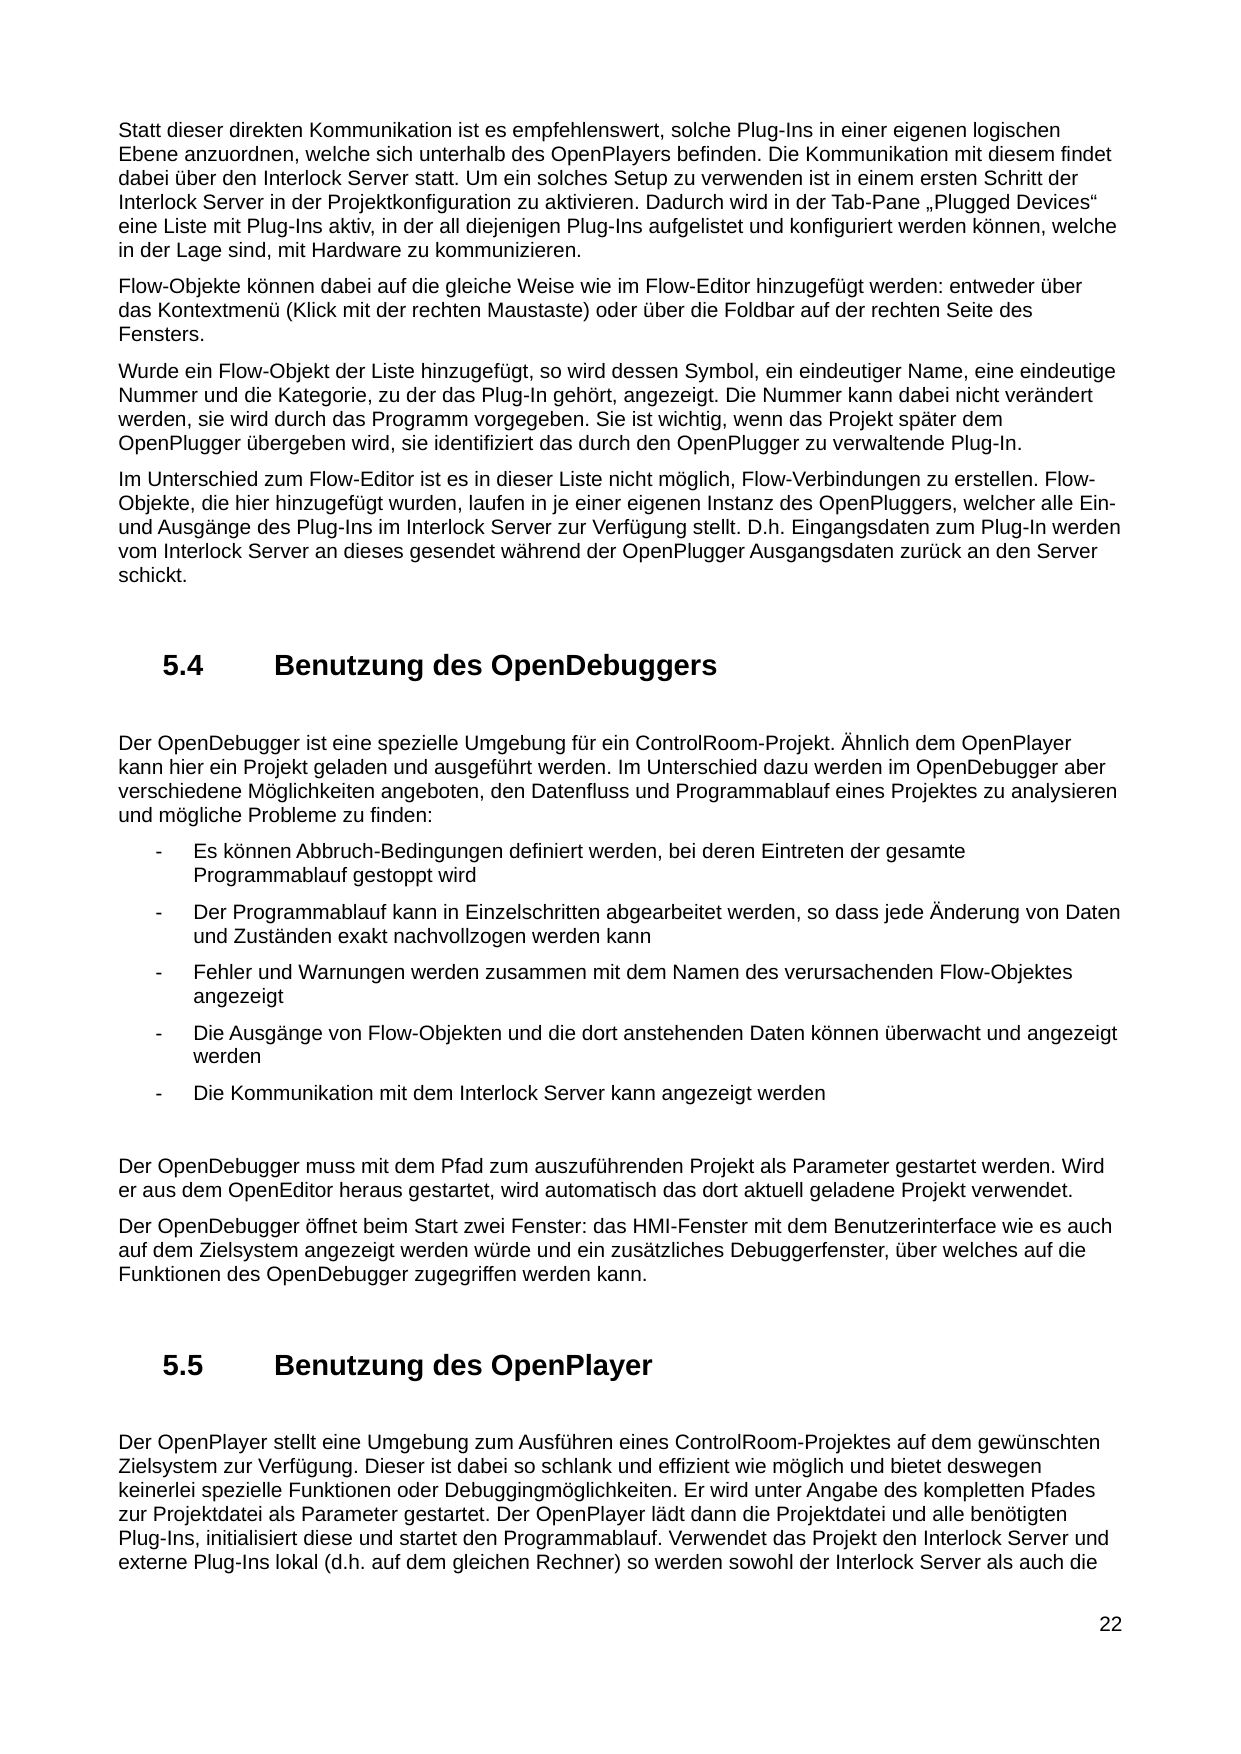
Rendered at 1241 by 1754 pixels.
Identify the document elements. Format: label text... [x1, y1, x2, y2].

list Die Ausgänge von Flow-Objekten und die dort anstehenden Daten können überwacht und angezeigt werden [156, 1020, 1122, 1068]
text Der OpenDebugger ist eine spezielle Umgebung für ein ControlRoom-Projekt. Ähnlich dem OpenPlayer kann hier ein Projekt geladen und ausgeführt werden. Im Unterschied dazu werden im OpenDebugger aber verschiedene Möglichkeiten angeboten, den Datenfluss und Programmablauf eines Projektes zu analysieren und mögliche Probleme zu finden: [118, 731, 1122, 827]
list Fehler und Warnungen werden zusammen mit dem Namen des verursachenden Flow-Objektes angezeigt [156, 960, 1122, 1008]
list Es können Abbruch-Bedingungen definiert werden, bei deren Eintreten der gesamte Programmablauf gestoppt wird [156, 839, 1122, 887]
subtitle Benutzung des OpenPlayer [162, 1347, 1122, 1381]
text Wurde ein Flow-Objekt der Liste hinzugefügt, so wird dessen Symbol, ein eindeutiger Name, eine eindeutige Nummer und die Kategorie, zu der das Plug-In gehört, angezeigt. Die Nummer kann dabei nicht verändert werden, sie wird durch das Programm vorgegeben. Sie ist wichtig, wenn das Projekt später dem OpenPlugger übergeben wird, sie identifiziert das durch den OpenPlugger zu verwaltende Plug-In. [118, 359, 1122, 454]
text Der OpenDebugger öffnet beim Start zwei Fenster: das HMI-Fenster mit dem Benutzerinterface wie es auch auf dem Zielsystem angezeigt werden würde und ein zusätzliches Debuggerfenster, über welches auf die Funktionen des OpenDebugger zugegriffen werden kann. [118, 1214, 1122, 1286]
text Der OpenPlayer stellt eine Umgebung zum Ausführen eines ControlRoom-Projektes auf dem gewünschten Zielsystem zur Verfügung. Dieser ist dabei so schlank und effizient wie möglich und bietet deswegen keinerlei spezielle Funktionen oder Debuggingmöglichkeiten. Er wird unter Angabe des kompletten Pfades zur Projektdatei als Parameter gestartet. Der OpenPlayer lädt dann die Projektdatei und alle benötigten Plug-Ins, initialisiert diese und startet den Programmablauf. Verwendet das Projekt den Interlock Server und externe Plug-Ins lokal (d.h. auf dem gleichen Rechner) so werden sowohl der Interlock Server als auch die [118, 1430, 1122, 1574]
text Der OpenDebugger muss mit dem Pfad zum auszuführenden Projekt als Parameter gestartet werden. Wird er aus dem OpenEditor heraus gestartet, wird automatisch das dort aktuell geladene Projekt verwendet. [118, 1154, 1122, 1202]
text Flow-Objekte können dabei auf die gleiche Weise wie im Flow-Editor hinzugefügt werden: entweder über das Kontextmenü (Klick mit der rechten Maustaste) oder über die Foldbar auf der rechten Seite des Fensters. [118, 274, 1122, 346]
text Im Unterschied zum Flow-Editor ist es in dieser Liste nicht möglich, Flow-Verbindungen zu erstellen. Flow-Objekte, die hier hinzugefügt wurden, laufen in je einer eigenen Instanz des OpenPluggers, welcher alle Ein- und Ausgänge des Plug-Ins im Interlock Server zur Verfügung stellt. D.h. Eingangsdaten zum Plug-In werden vom Interlock Server an dieses gesendet während der OpenPlugger Ausgangsdaten zurück an den Server schickt. [118, 467, 1122, 587]
list Der Programmablauf kann in Einzelschritten abgearbeitet werden, so dass jede Änderung von Daten und Zuständen exakt nachvollzogen werden kann [156, 899, 1122, 947]
subtitle Benutzung des OpenDebuggers [162, 648, 1122, 682]
list Die Kommunikation mit dem Interlock Server kann angezeigt werden [156, 1081, 1122, 1105]
text Statt dieser direkten Kommunikation ist es empfehlenswert, solche Plug-Ins in einer eigenen logischen Ebene anzuordnen, welche sich unterhalb des OpenPlayers befinden. Die Kommunikation mit diesem findet dabei über den Interlock Server statt. Um ein solches Setup zu verwenden ist in einem ersten Schritt der Interlock Server in der Projektkonfiguration zu aktivieren. Dadurch wird in der Tab-Pane „Plugged Devices“ eine Liste mit Plug-Ins aktiv, in der all diejenigen Plug-Ins aufgelistet und konfiguriert werden können, welche in der Lage sind, mit Hardware zu kommunizieren. [118, 118, 1122, 262]
